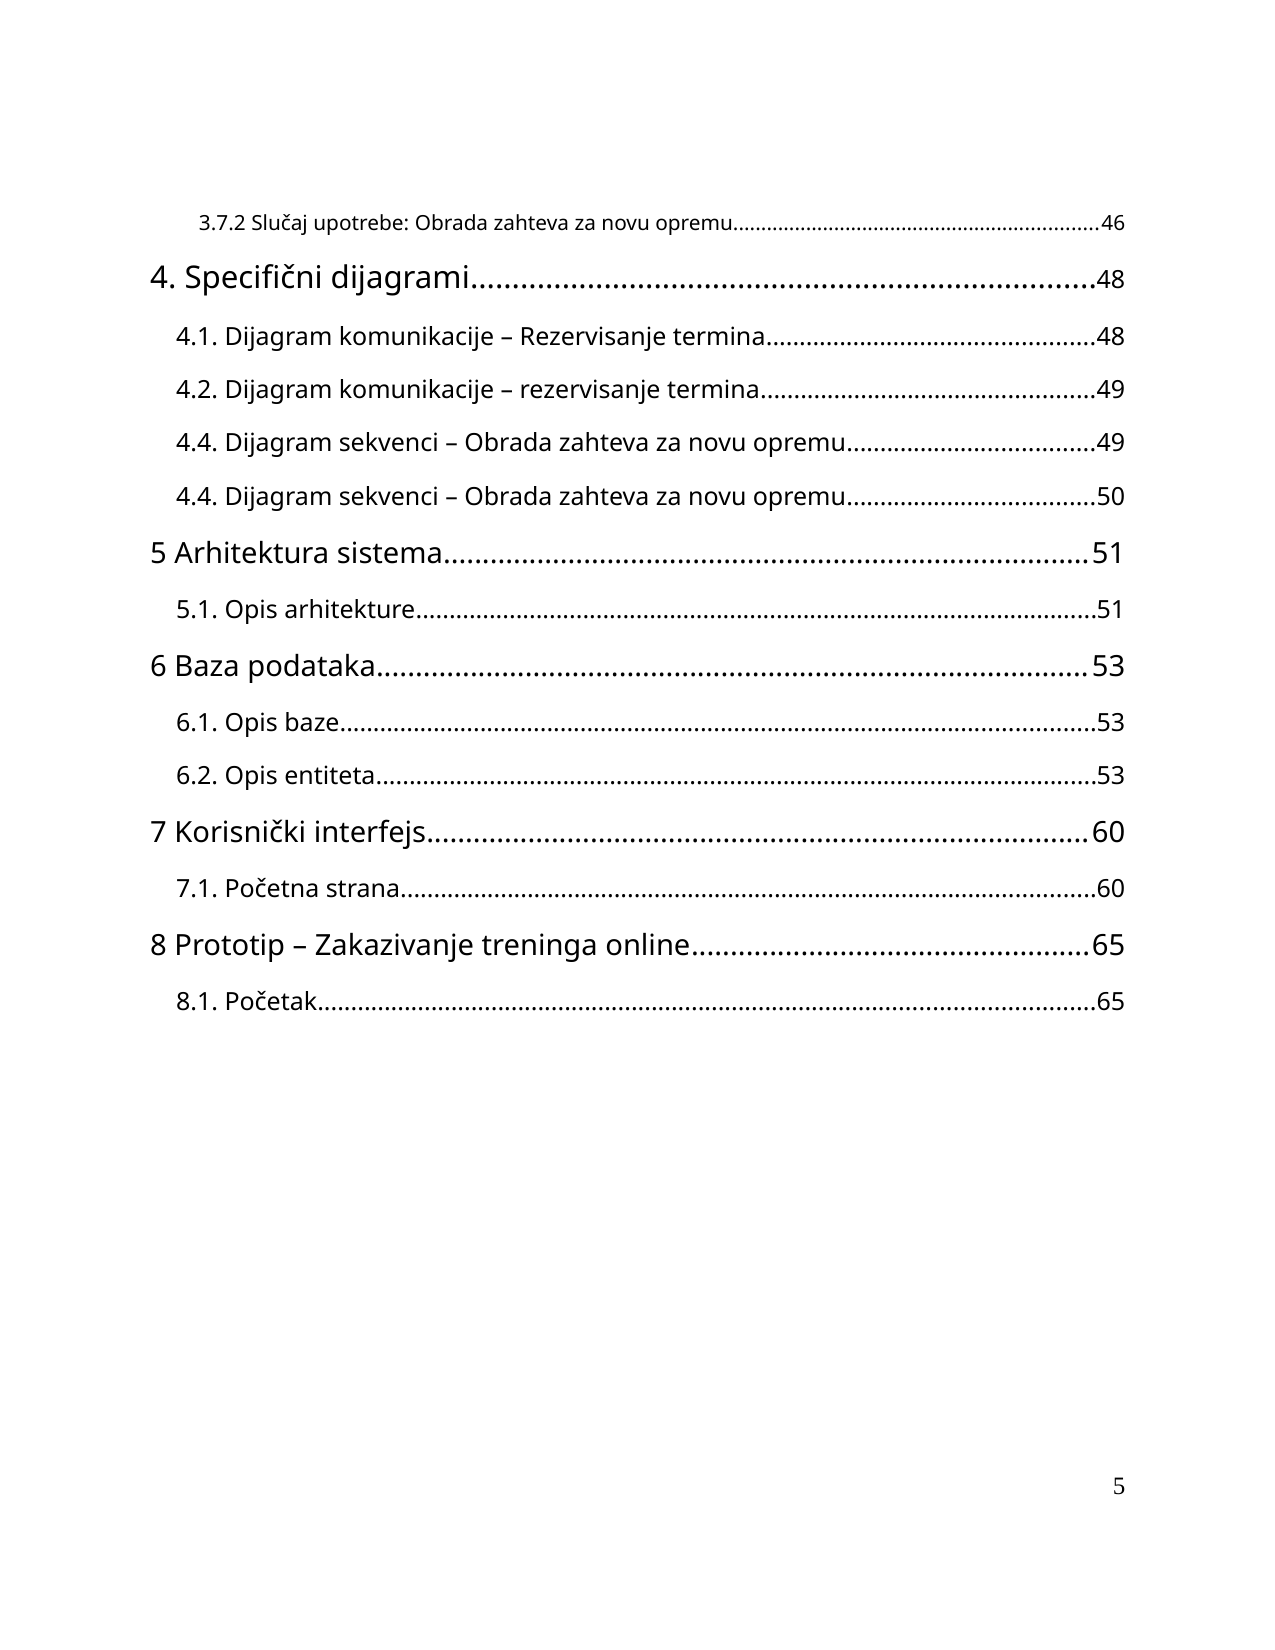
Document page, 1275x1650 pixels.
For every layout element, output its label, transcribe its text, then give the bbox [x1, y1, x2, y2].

text 8 Prototip – Zakazivanje treninga online 65 [150, 924, 1125, 964]
text 4. Specifični dijagrami 48 [150, 256, 1125, 298]
text 3.7.2 Slučaj upotrebe: Obrada zahteva za novu opremu 46 [150, 208, 1125, 237]
text 6.1. Opis baze 53 [150, 704, 1125, 738]
text 4.1. Dijagram komunikacije – Rezervisanje termina 48 [150, 318, 1125, 352]
text 4.2. Dijagram komunikacije – rezervisanje termina 49 [150, 372, 1125, 406]
text 5.1. Opis arhitekture 51 [150, 591, 1125, 625]
text 4.4. Dijagram sekvenci – Obrada zahteva za novu opremu 50 [150, 478, 1125, 512]
text 6.2. Opis entiteta 53 [150, 758, 1125, 792]
text 4.4. Dijagram sekvenci – Obrada zahteva za novu opremu 49 [150, 425, 1125, 459]
text 7.1. Početna strana 60 [150, 871, 1125, 905]
text 7 Korisnički interfejs 60 [150, 811, 1125, 851]
text 8.1. Početak 65 [150, 983, 1125, 1018]
text 5 Arhitektura sistema 51 [150, 532, 1125, 572]
text 6 Baza podataka 53 [150, 645, 1125, 684]
